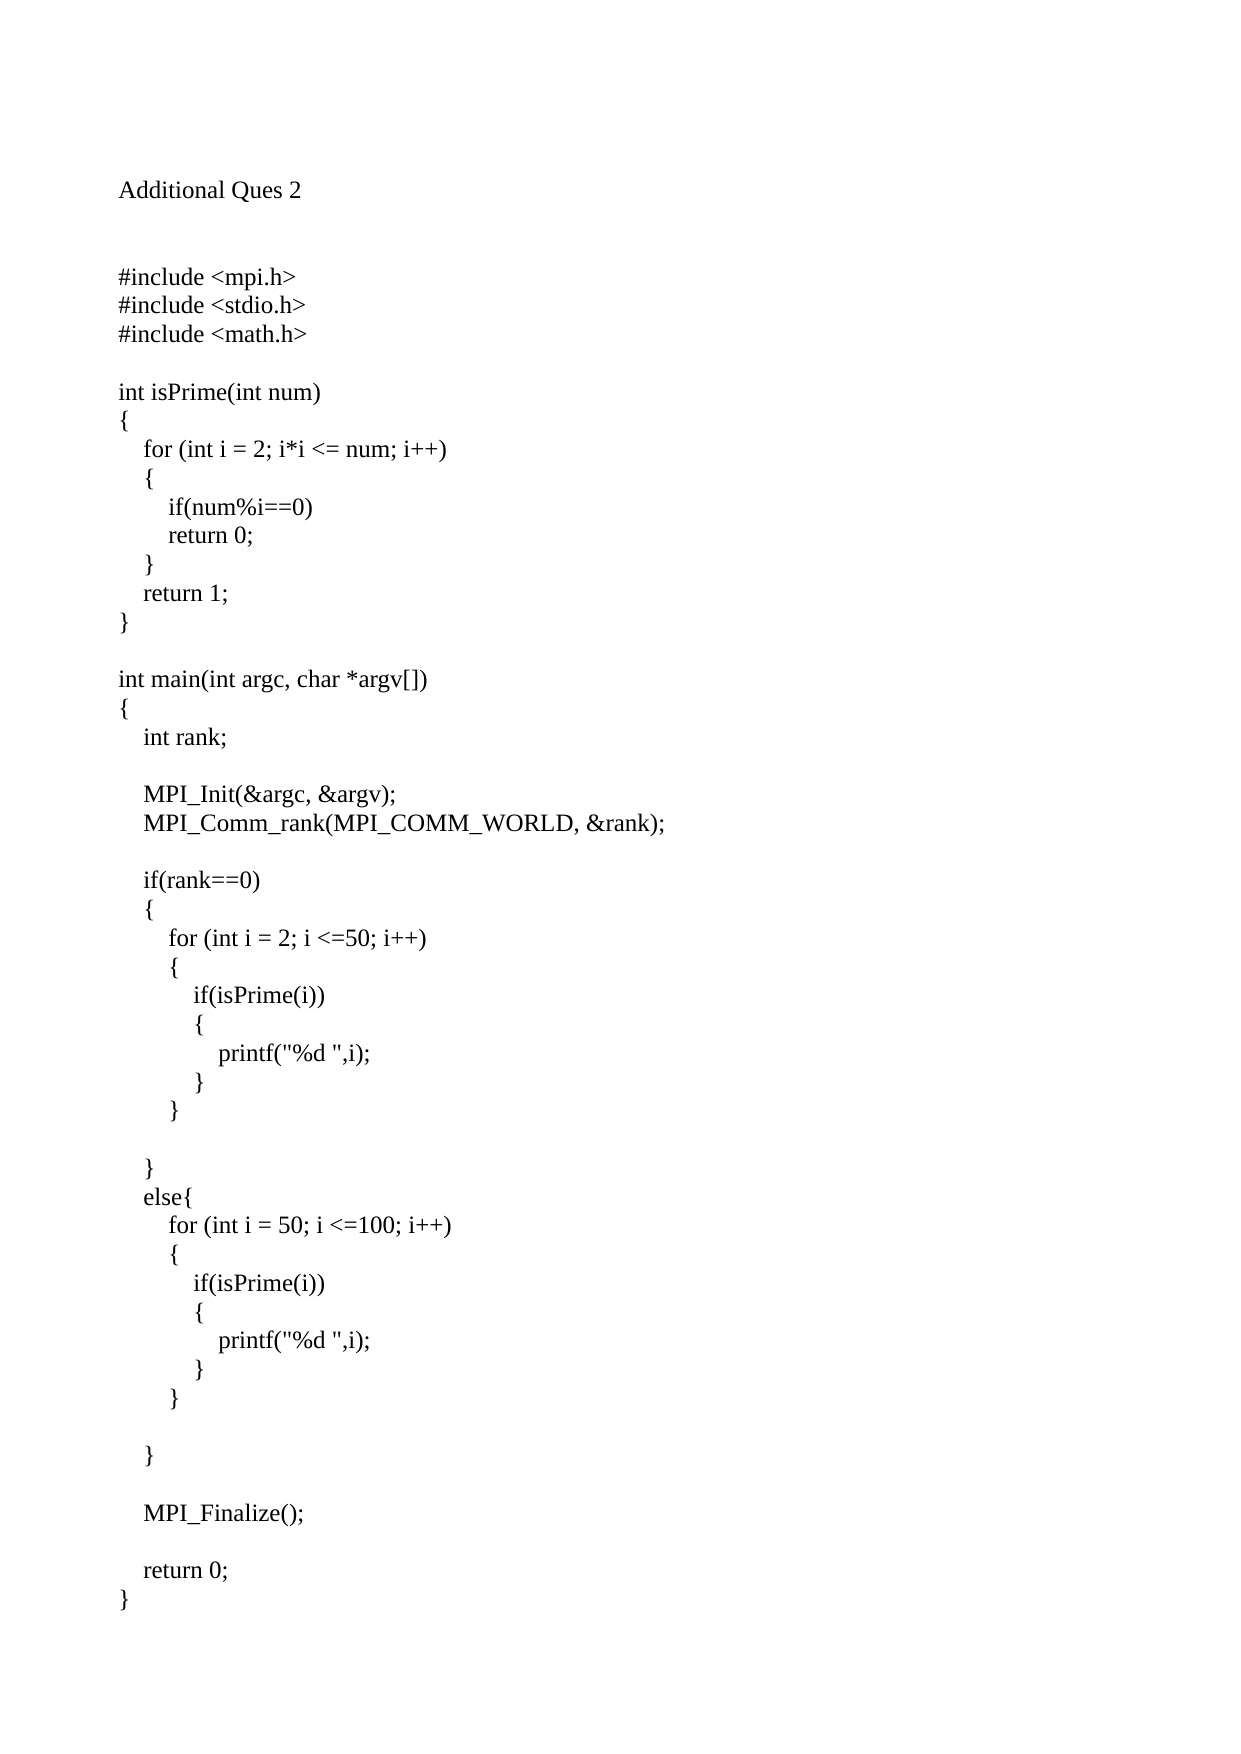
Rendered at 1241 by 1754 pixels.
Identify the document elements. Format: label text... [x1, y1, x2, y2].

text } [118, 1383, 1122, 1412]
text { [118, 463, 1122, 492]
text printf("%d ",i); [118, 1326, 1122, 1354]
text else{ [118, 1182, 1122, 1211]
text #include <math.h> [118, 319, 1122, 348]
text #include <mpi.h> [118, 262, 1122, 291]
text int rank; [118, 722, 1122, 751]
text MPI_Init(&argc, &argv); [118, 779, 1122, 808]
text { [118, 1009, 1122, 1038]
text if(num%i==0) [118, 492, 1122, 521]
text printf("%d ",i); [118, 1038, 1122, 1067]
text MPI_Comm_rank(MPI_COMM_WORLD, &rank); [118, 808, 1122, 837]
text } [118, 1441, 1122, 1469]
text if(rank==0) [118, 866, 1122, 894]
text for (int i = 2; i <=50; i++) [118, 923, 1122, 952]
text } [118, 1096, 1122, 1124]
text } [118, 1354, 1122, 1383]
text if(isPrime(i)) [118, 981, 1122, 1009]
text } [118, 549, 1122, 578]
text for (int i = 50; i <=100; i++) [118, 1211, 1122, 1239]
text Additional Ques 2 [118, 176, 1122, 204]
text return 1; [118, 578, 1122, 607]
text return 0; [118, 1556, 1122, 1584]
text { [118, 952, 1122, 981]
text } [118, 1584, 1122, 1613]
text { [118, 693, 1122, 722]
text } [118, 1153, 1122, 1182]
text { [118, 1297, 1122, 1326]
text { [118, 406, 1122, 434]
text { [118, 1239, 1122, 1268]
text if(isPrime(i)) [118, 1268, 1122, 1297]
text } [118, 1067, 1122, 1096]
text } [118, 607, 1122, 636]
text int main(int argc, char *argv[]) [118, 664, 1122, 693]
text int isPrime(int num) [118, 377, 1122, 406]
text MPI_Finalize(); [118, 1498, 1122, 1527]
text { [118, 894, 1122, 923]
text for (int i = 2; i*i <= num; i++) [118, 434, 1122, 463]
text #include <stdio.h> [118, 291, 1122, 319]
text return 0; [118, 521, 1122, 549]
